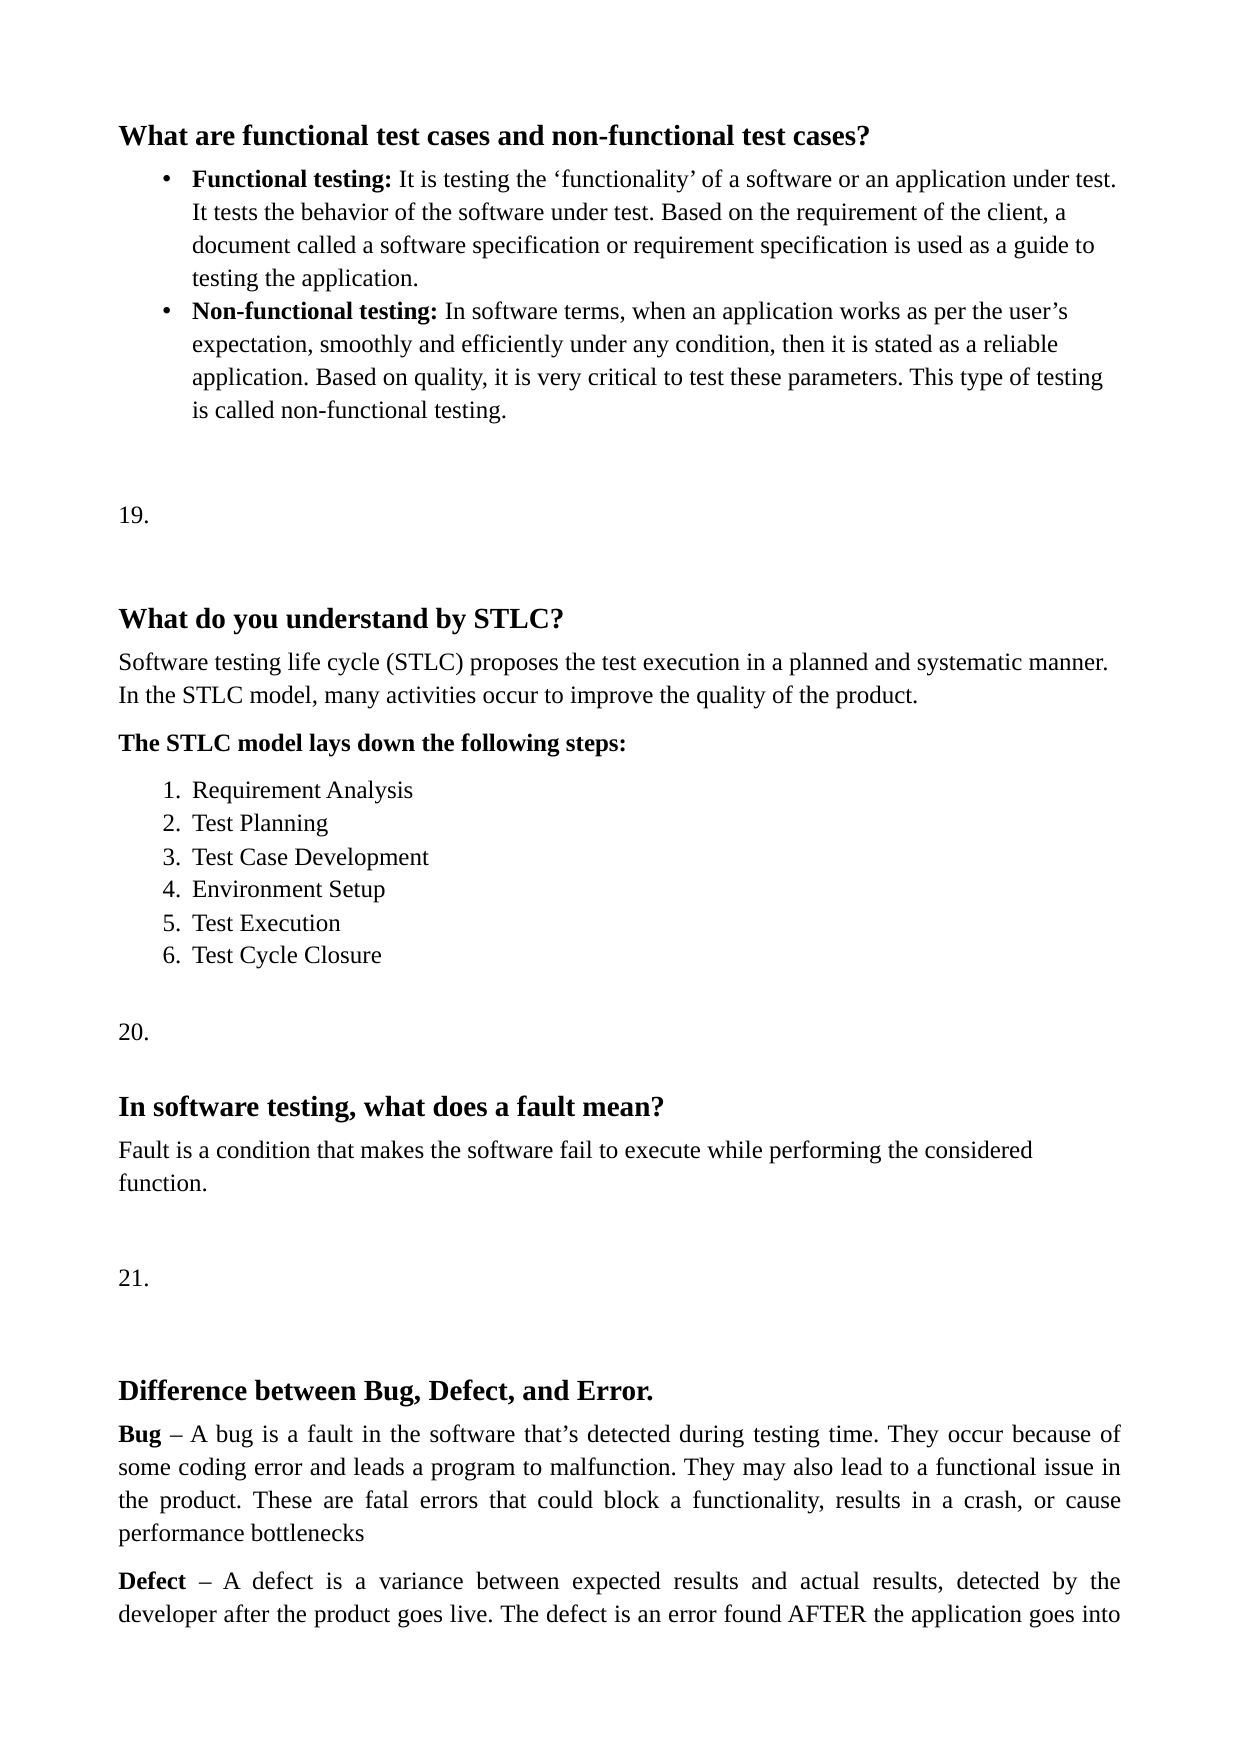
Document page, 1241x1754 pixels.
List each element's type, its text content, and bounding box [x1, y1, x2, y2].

subtitle What do you understand by STLC? [118, 601, 1122, 635]
text 21. [118, 1263, 1122, 1292]
list Test Execution [162, 908, 1122, 936]
list Requirement Analysis [162, 776, 1122, 804]
subtitle In software testing, what does a fault mean? [118, 1089, 1122, 1123]
subtitle What are functional test cases and non-functional test cases? [118, 118, 1122, 152]
list Test Planning [162, 808, 1122, 837]
list Non-functional testing: In software terms, when an application works as per the user’s expectation, smoothly and efficiently under any condition, then it is stated as a reliable application. Based on quality, it is very critical to test these parameters. This type of testing is called non-functional testing. [162, 296, 1122, 424]
text Fault is a condition that makes the software fail to execute while performing the considered function. [118, 1135, 1122, 1197]
text 19. [118, 500, 1122, 529]
text Defect – A defect is a variance between expected results and actual results, detected by the developer after the product goes live. The defect is an error found AFTER the application goes into [118, 1566, 1122, 1628]
list Test Cycle Closure [162, 941, 1122, 969]
list Environment Setup [162, 874, 1122, 903]
subtitle Difference between Bug, Defect, and Error. [118, 1373, 1122, 1407]
list Test Case Development [162, 842, 1122, 870]
text 20. [118, 1017, 1122, 1046]
text The STLC model lays down the following steps: [118, 728, 1122, 757]
list Functional testing: It is testing the ‘functionality’ of a software or an application under test. It tests the behavior of the software under test. Based on the requirement of the client, a document called a software specification or requirement specification is used as a guide to testing the application. [162, 164, 1122, 292]
text Software testing life cycle (STLC) proposes the test execution in a planned and systematic manner. In the STLC model, many activities occur to improve the quality of the product. [118, 647, 1122, 709]
text Bug – A bug is a fault in the software that’s detected during testing time. They occur because of some coding error and leads a program to malfunction. They may also lead to a functional issue in the product. These are fatal errors that could block a functionality, results in a crash, or cause performance bottlenecks [118, 1419, 1122, 1547]
